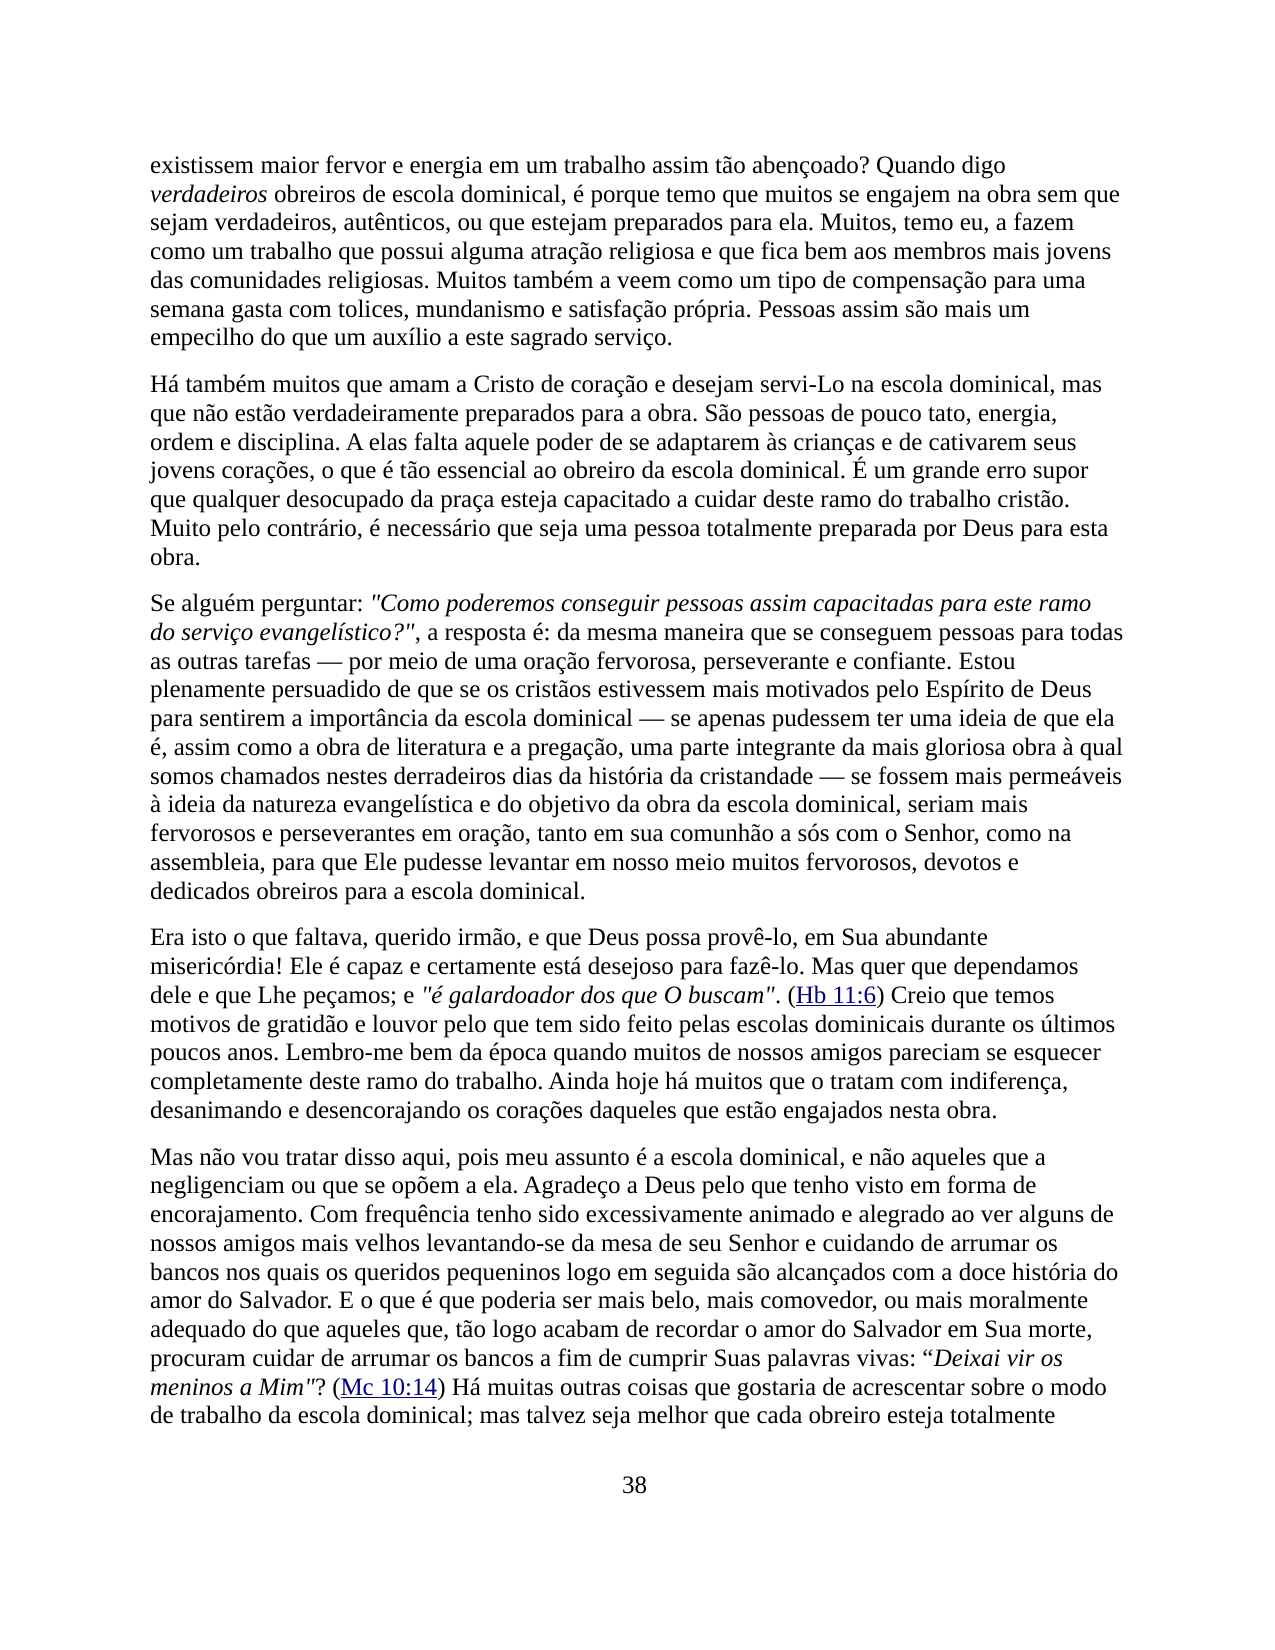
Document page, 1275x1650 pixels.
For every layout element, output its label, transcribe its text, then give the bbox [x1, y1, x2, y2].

text Se alguém perguntar: "Como poderemos conseguir pessoas assim capacitadas para este ramo do serviço evangelístico?", a resposta é: da mesma maneira que se conseguem pessoas para todas as outras tarefas — por meio de uma oração fervorosa, perseverante e confiante. Estou plenamente persuadido de que se os cristãos estivessem mais motivados pelo Espírito de Deus para sentirem a importância da escola dominical — se apenas pudessem ter uma ideia de que ela é, assim como a obra de literatura e a pregação, uma parte integrante da mais gloriosa obra à qual somos chamados nestes derradeiros dias da história da cristandade — se fossem mais permeáveis à ideia da natureza evangelística e do objetivo da obra da escola dominical, seriam mais fervorosos e perseverantes em oração, tanto em sua comunhão a sós com o Senhor, como na assembleia, para que Ele pudesse levantar em nosso meio muitos fervorosos, devotos e dedicados obreiros para a escola dominical. [150, 588, 1125, 904]
text Era isto o que faltava, querido irmão, e que Deus possa provê-lo, em Sua abundante misericórdia! Ele é capaz e certamente está desejoso para fazê-lo. Mas quer que dependamos dele e que Lhe peçamos; e "é galardoador dos que O buscam". (Hb 11:6) Creio que temos motivos de gratidão e louvor pelo que tem sido feito pelas escolas dominicais durante os últimos poucos anos. Lembro-me bem da época quando muitos de nossos amigos pareciam se esquecer completamente deste ramo do trabalho. Ainda hoje há muitos que o tratam com indiferença, desanimando e desencorajando os corações daqueles que estão engajados nesta obra. [150, 922, 1125, 1124]
text Mas não vou tratar disso aqui, pois meu assunto é a escola dominical, e não aqueles que a negligenciam ou que se opõem a ela. Agradeço a Deus pelo que tenho visto em forma de encorajamento. Com frequência tenho sido excessivamente animado e alegrado ao ver alguns de nossos amigos mais velhos levantando-se da mesa de seu Senhor e cuidando de arrumar os bancos nos quais os queridos pequeninos logo em seguida são alcançados com a doce história do amor do Salvador. E o que é que poderia ser mais belo, mais comovedor, ou mais moralmente adequado do que aqueles que, tão logo acabam de recordar o amor do Salvador em Sua morte, procuram cuidar de arrumar os bancos a fim de cumprir Suas palavras vivas: “Deixai vir os meninos a Mim"? (Mc 10:14) Há muitas outras coisas que gostaria de acrescentar sobre o modo de trabalho da escola dominical; mas talvez seja melhor que cada obreiro esteja totalmente [150, 1142, 1125, 1429]
text Há também muitos que amam a Cristo de coração e desejam servi-Lo na escola dominical, mas que não estão verdadeiramente preparados para a obra. São pessoas de pouco tato, energia, ordem e disciplina. A elas falta aquele poder de se adaptarem às crianças e de cativarem seus jovens corações, o que é tão essencial ao obreiro da escola dominical. É um grande erro supor que qualquer desocupado da praça esteja capacitado a cuidar deste ramo do trabalho cristão. Muito pelo contrário, é necessário que seja uma pessoa totalmente preparada por Deus para esta obra. [150, 369, 1125, 570]
text existissem maior fervor e energia em um trabalho assim tão abençoado? Quando digo verdadeiros obreiros de escola dominical, é porque temo que muitos se engajem na obra sem que sejam verdadeiros, autênticos, ou que estejam preparados para ela. Muitos, temo eu, a fazem como um trabalho que possui alguma atração religiosa e que fica bem aos membros mais jovens das comunidades religiosas. Muitos também a veem como um tipo de compensação para uma semana gasta com tolices, mundanismo e satisfação própria. Pessoas assim são mais um empecilho do que um auxílio a este sagrado serviço. [150, 150, 1125, 351]
